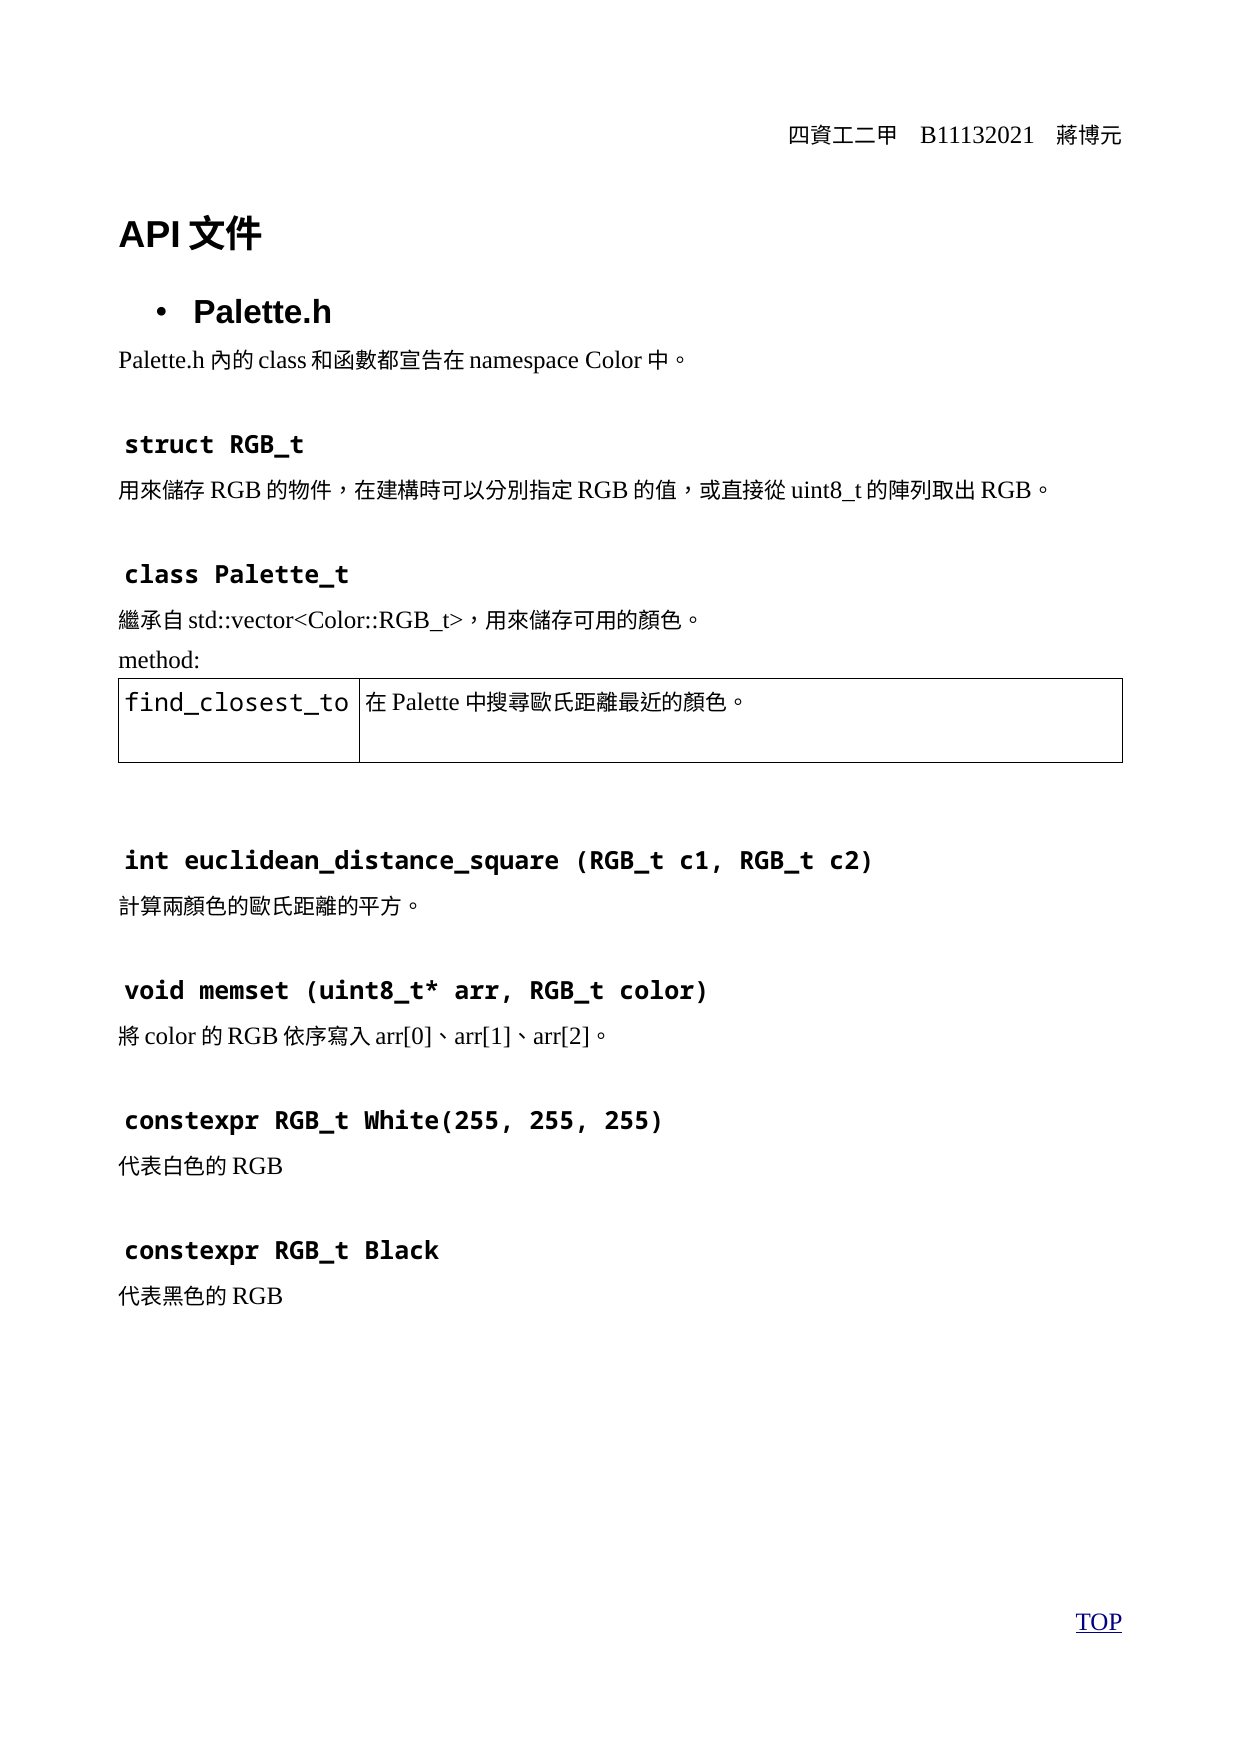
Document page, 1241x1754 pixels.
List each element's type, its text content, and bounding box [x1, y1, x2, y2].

text 用來儲存RGB的物件，在建構時可以分別指定RGB的值，或直接從uint8_t的陣列取出RGB。 [118, 473, 1122, 505]
table_header 在Palette中搜尋歐氏距離最近的顏色。 [360, 679, 1122, 762]
text 代表黑色的RGB [118, 1279, 1122, 1311]
subtitle int euclidean_distance_square (RGB_t c1, RGB_t c2) [124, 843, 1122, 877]
text 代表白色的RGB [118, 1149, 1122, 1181]
text 將color的RGB依序寫入arr[0]、arr[1]、arr[2]。 [118, 1019, 1122, 1051]
subtitle API文件 [118, 204, 1122, 258]
text Palette.h內的class和函數都宣告在namespace Color中。 [118, 343, 1122, 375]
subtitle void memset (uint8_t* arr, RGB_t color) [124, 973, 1122, 1007]
table_header find_closest_to [119, 679, 359, 762]
text 計算兩顏色的歐氏距離的平方。 [118, 889, 1122, 921]
subtitle constexpr RGB_t White(255, 255, 255) [124, 1103, 1122, 1137]
subtitle constexpr RGB_t Black [124, 1233, 1122, 1267]
subtitle Palette.h [156, 292, 1122, 330]
text method: [118, 645, 1122, 674]
subtitle class Palette_t [124, 556, 1122, 591]
text 繼承自std::vector<Color::RGB_t>，用來儲存可用的顏色。 [118, 603, 1122, 635]
subtitle struct RGB_t [124, 426, 1122, 461]
